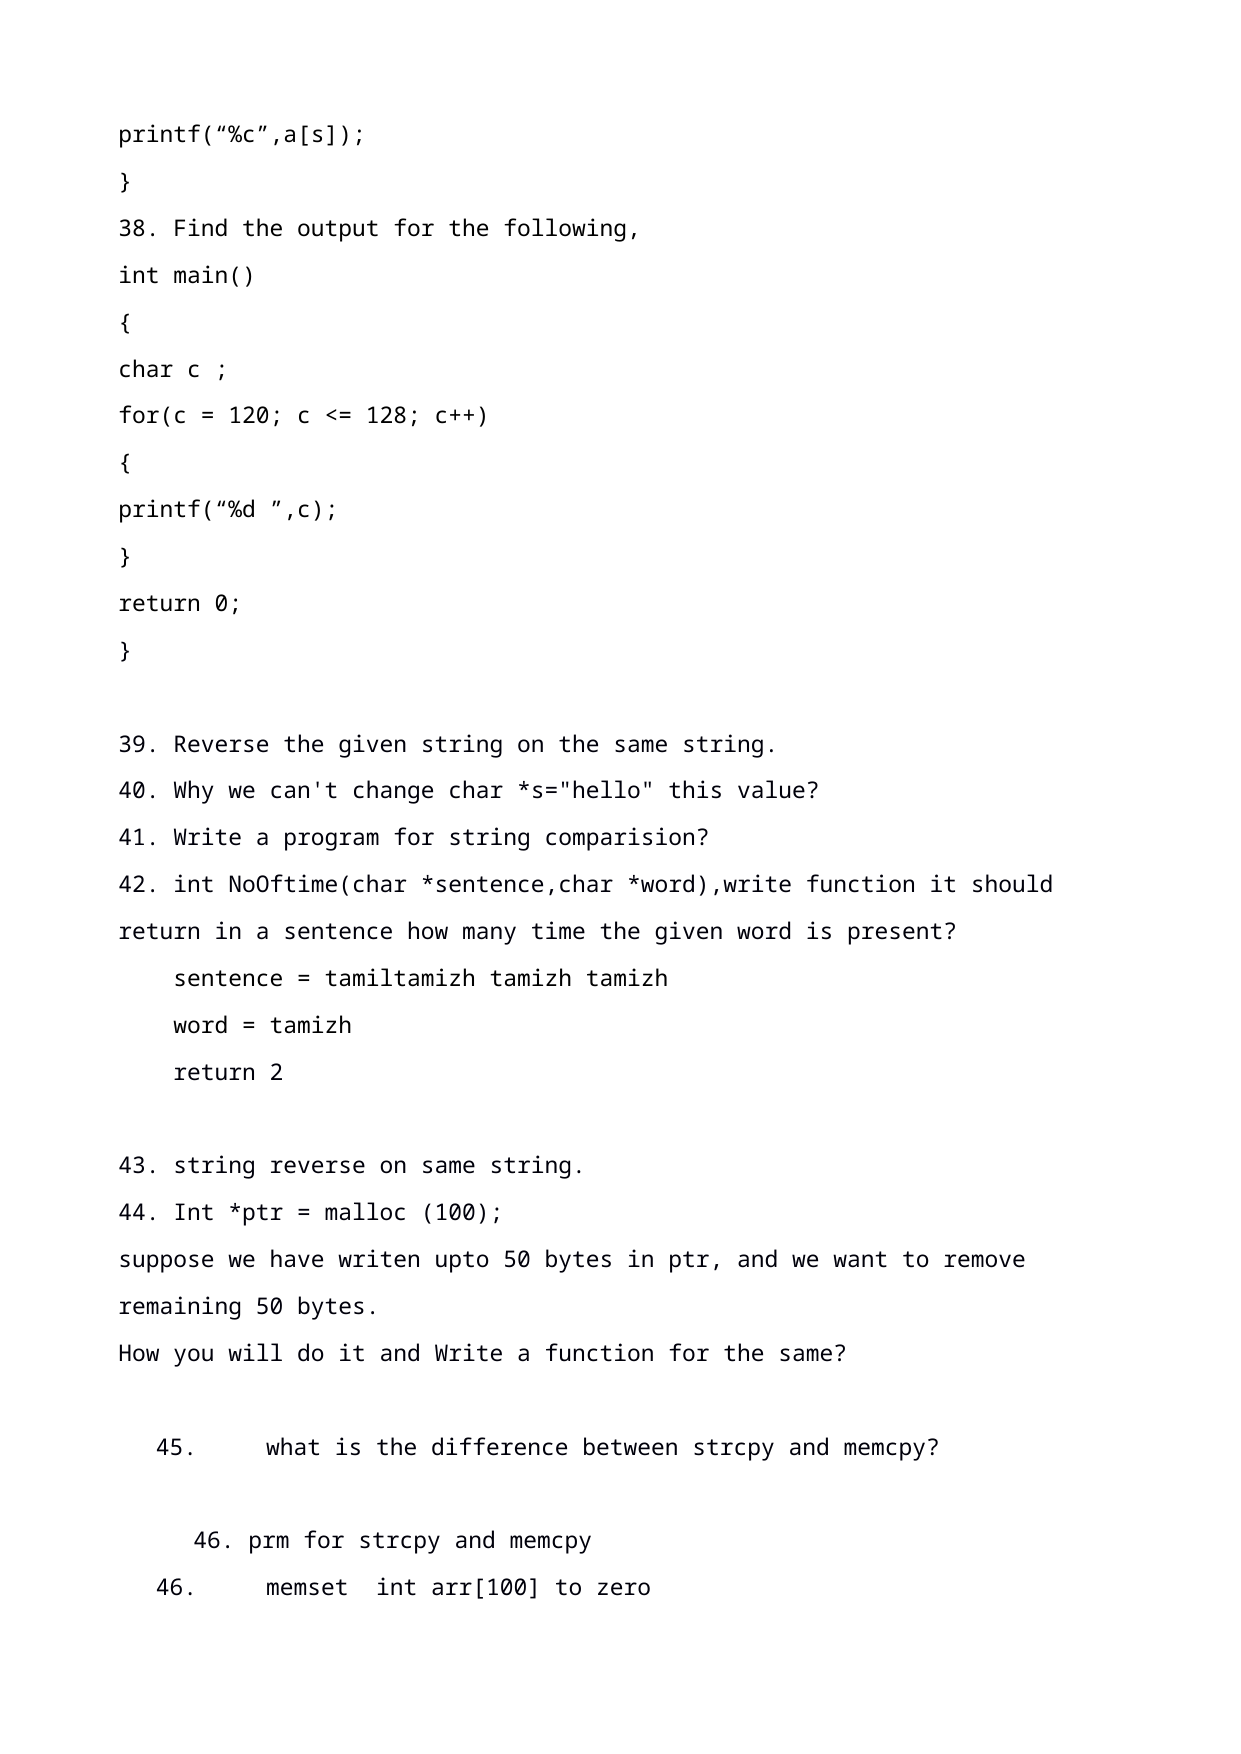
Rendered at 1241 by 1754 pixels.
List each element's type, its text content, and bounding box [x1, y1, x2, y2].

text 42. int NoOftime(char *sentence,char *word),write function it should return in a sentence how many time the given word is present? [118, 868, 1122, 946]
text return 2 [118, 1056, 1122, 1087]
text 39. Reverse the given string on the same string. [118, 727, 1122, 759]
text } [118, 165, 1122, 196]
text { [118, 446, 1122, 477]
text 40. Why we can't change char *s="hello" this value? [118, 774, 1122, 806]
text 41. Write a program for string comparision? [118, 821, 1122, 852]
text } [118, 540, 1122, 571]
text char c ; [118, 352, 1122, 384]
list what is the difference between strcpy and memcpy? 46. prm for strcpy and memcpy [156, 1431, 1122, 1556]
text return 0; [118, 587, 1122, 618]
text 43. string reverse on same string. [118, 1149, 1122, 1181]
text 38. Find the output for the following, [118, 212, 1122, 243]
text sentence = tamiltamizh tamizh tamizh [118, 962, 1122, 993]
text for(c = 120; c <= 128; c++) [118, 399, 1122, 431]
text suppose we have writen upto 50 bytes in ptr, and we want to remove remaining 50 bytes. [118, 1243, 1122, 1321]
text 44. Int *ptr = malloc (100); [118, 1196, 1122, 1227]
text } [118, 634, 1122, 665]
text printf(“%c”,a[s]); [118, 118, 1122, 149]
text int main() [118, 259, 1122, 290]
list memset int arr[100] to zero [156, 1571, 1122, 1602]
text word = tamizh [118, 1009, 1122, 1040]
text { [118, 306, 1122, 337]
text How you will do it and Write a function for the same? [118, 1337, 1122, 1368]
text printf(“%d ”,c); [118, 493, 1122, 524]
